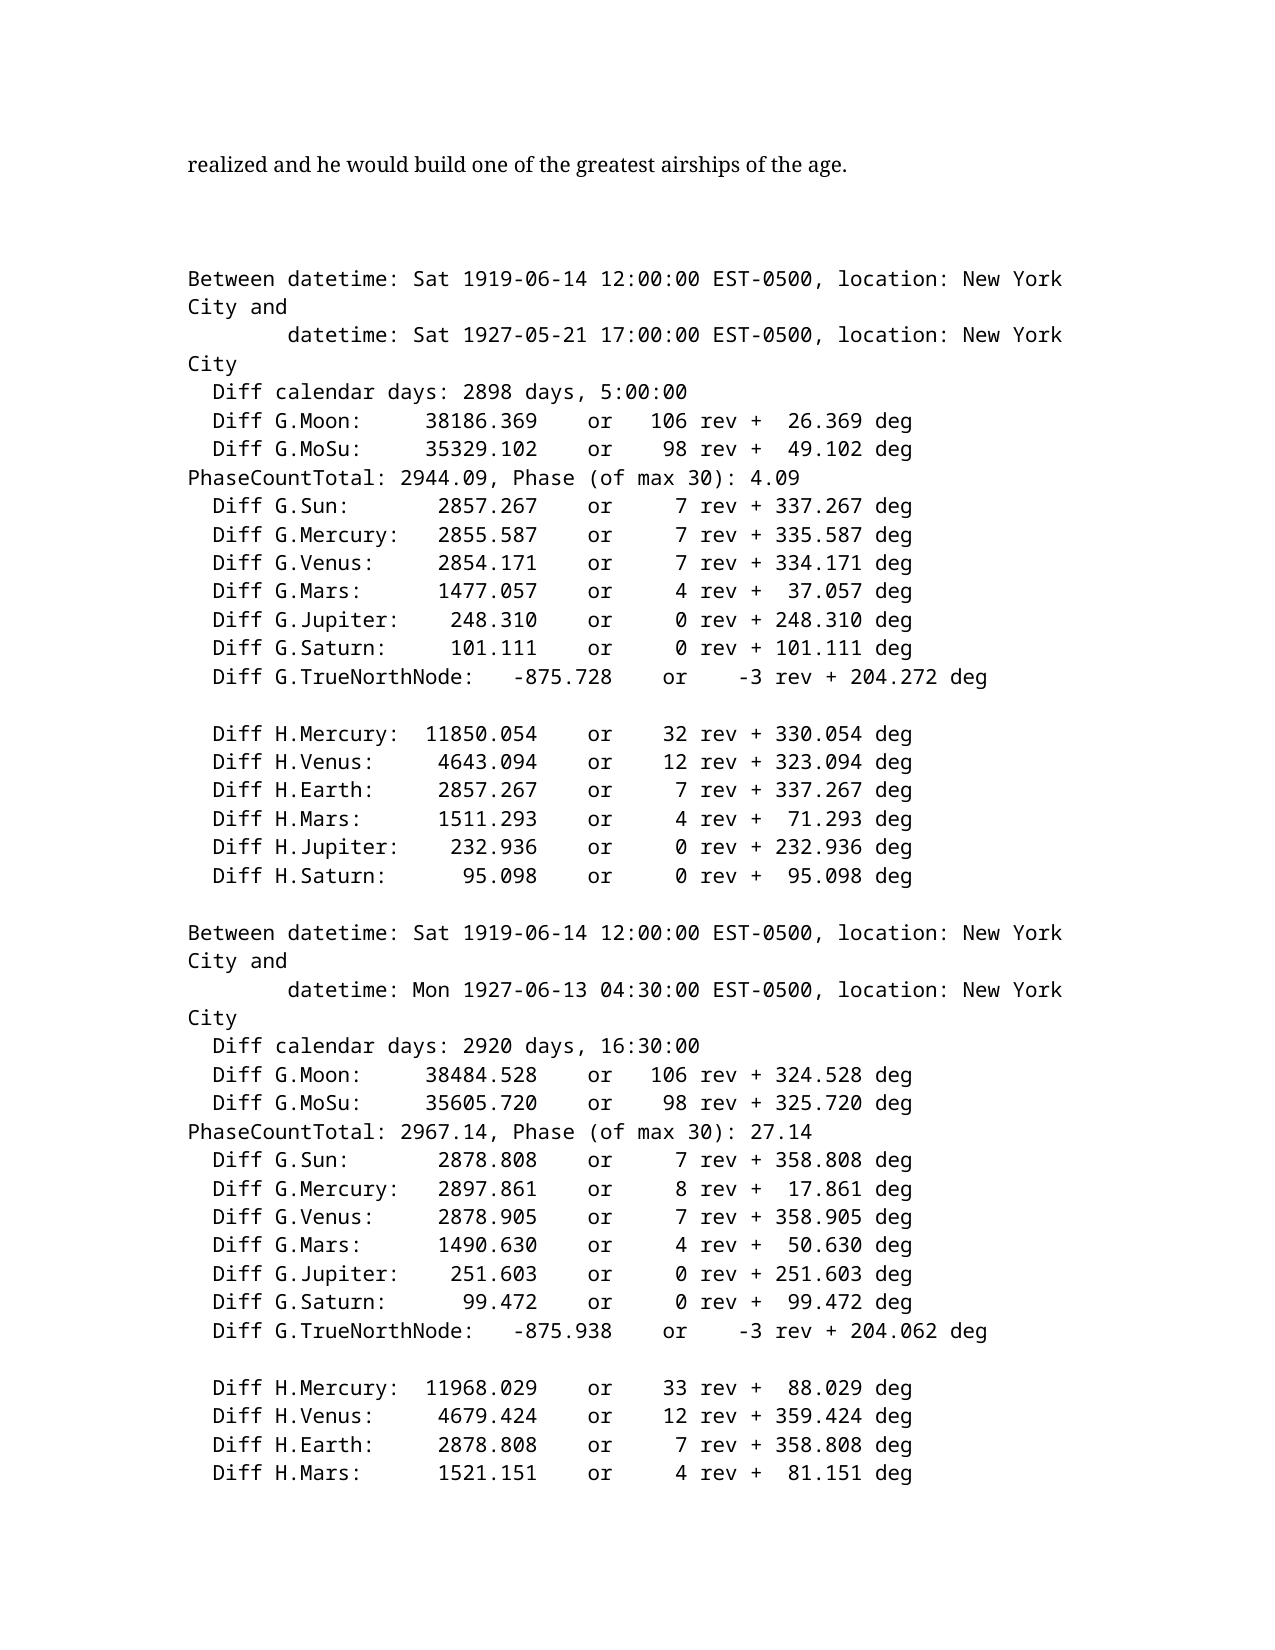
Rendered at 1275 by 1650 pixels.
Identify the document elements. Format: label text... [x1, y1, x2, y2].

text Diff G.TrueNorthNode: -875.938 or -3 rev + 204.062 deg [187, 1316, 1087, 1344]
text Diff G.Mercury: 2897.861 or 8 rev + 17.861 deg [187, 1174, 1087, 1202]
text Diff G.Venus: 2854.171 or 7 rev + 334.171 deg [187, 548, 1087, 577]
text datetime: Mon 1927-06-13 04:30:00 EST-0500, location: New York City [187, 975, 1087, 1032]
text Between datetime: Sat 1919-06-14 12:00:00 EST-0500, location: New York City and [187, 918, 1087, 975]
text Diff G.MoSu: 35329.102 or 98 rev + 49.102 deg PhaseCountTotal: 2944.09, Phase (of max 30): 4.09 [187, 434, 1087, 491]
text Diff G.Sun: 2857.267 or 7 rev + 337.267 deg [187, 491, 1087, 520]
text Diff G.Moon: 38484.528 or 106 rev + 324.528 deg [187, 1060, 1087, 1088]
text Diff calendar days: 2898 days, 5:00:00 [187, 377, 1087, 406]
text Diff G.Mars: 1490.630 or 4 rev + 50.630 deg [187, 1231, 1087, 1259]
text Diff H.Earth: 2857.267 or 7 rev + 337.267 deg [187, 776, 1087, 804]
text Diff G.Venus: 2878.905 or 7 rev + 358.905 deg [187, 1202, 1087, 1231]
text Diff G.Jupiter: 251.603 or 0 rev + 251.603 deg [187, 1259, 1087, 1287]
text Diff H.Mars: 1511.293 or 4 rev + 71.293 deg [187, 804, 1087, 832]
text Diff G.Mars: 1477.057 or 4 rev + 37.057 deg [187, 577, 1087, 605]
text Diff G.Saturn: 99.472 or 0 rev + 99.472 deg [187, 1287, 1087, 1316]
text Diff G.Mercury: 2855.587 or 7 rev + 335.587 deg [187, 520, 1087, 548]
text Diff G.Saturn: 101.111 or 0 rev + 101.111 deg [187, 633, 1087, 662]
text Diff H.Earth: 2878.808 or 7 rev + 358.808 deg [187, 1430, 1087, 1458]
text Diff H.Saturn: 95.098 or 0 rev + 95.098 deg [187, 861, 1087, 889]
text Diff G.Moon: 38186.369 or 106 rev + 26.369 deg [187, 406, 1087, 434]
text Diff G.Jupiter: 248.310 or 0 rev + 248.310 deg [187, 605, 1087, 633]
text Diff G.Sun: 2878.808 or 7 rev + 358.808 deg [187, 1145, 1087, 1174]
text Diff H.Mars: 1521.151 or 4 rev + 81.151 deg [187, 1458, 1087, 1487]
text Diff H.Venus: 4643.094 or 12 rev + 323.094 deg [187, 747, 1087, 776]
text Diff G.MoSu: 35605.720 or 98 rev + 325.720 deg PhaseCountTotal: 2967.14, Phase (of max 30): 27.14 [187, 1088, 1087, 1145]
text Diff G.TrueNorthNode: -875.728 or -3 rev + 204.272 deg [187, 662, 1087, 690]
text Between datetime: Sat 1919-06-14 12:00:00 EST-0500, location: New York City and [187, 264, 1087, 321]
text Diff H.Mercury: 11850.054 or 32 rev + 330.054 deg [187, 719, 1087, 747]
text datetime: Sat 1927-05-21 17:00:00 EST-0500, location: New York City [187, 321, 1087, 377]
text Diff H.Venus: 4679.424 or 12 rev + 359.424 deg [187, 1401, 1087, 1430]
text Diff calendar days: 2920 days, 16:30:00 [187, 1032, 1087, 1060]
text Diff H.Mercury: 11968.029 or 33 rev + 88.029 deg [187, 1373, 1087, 1401]
text realized and he would build one of the greatest airships of the age. [187, 150, 1087, 178]
text Diff H.Jupiter: 232.936 or 0 rev + 232.936 deg [187, 832, 1087, 861]
